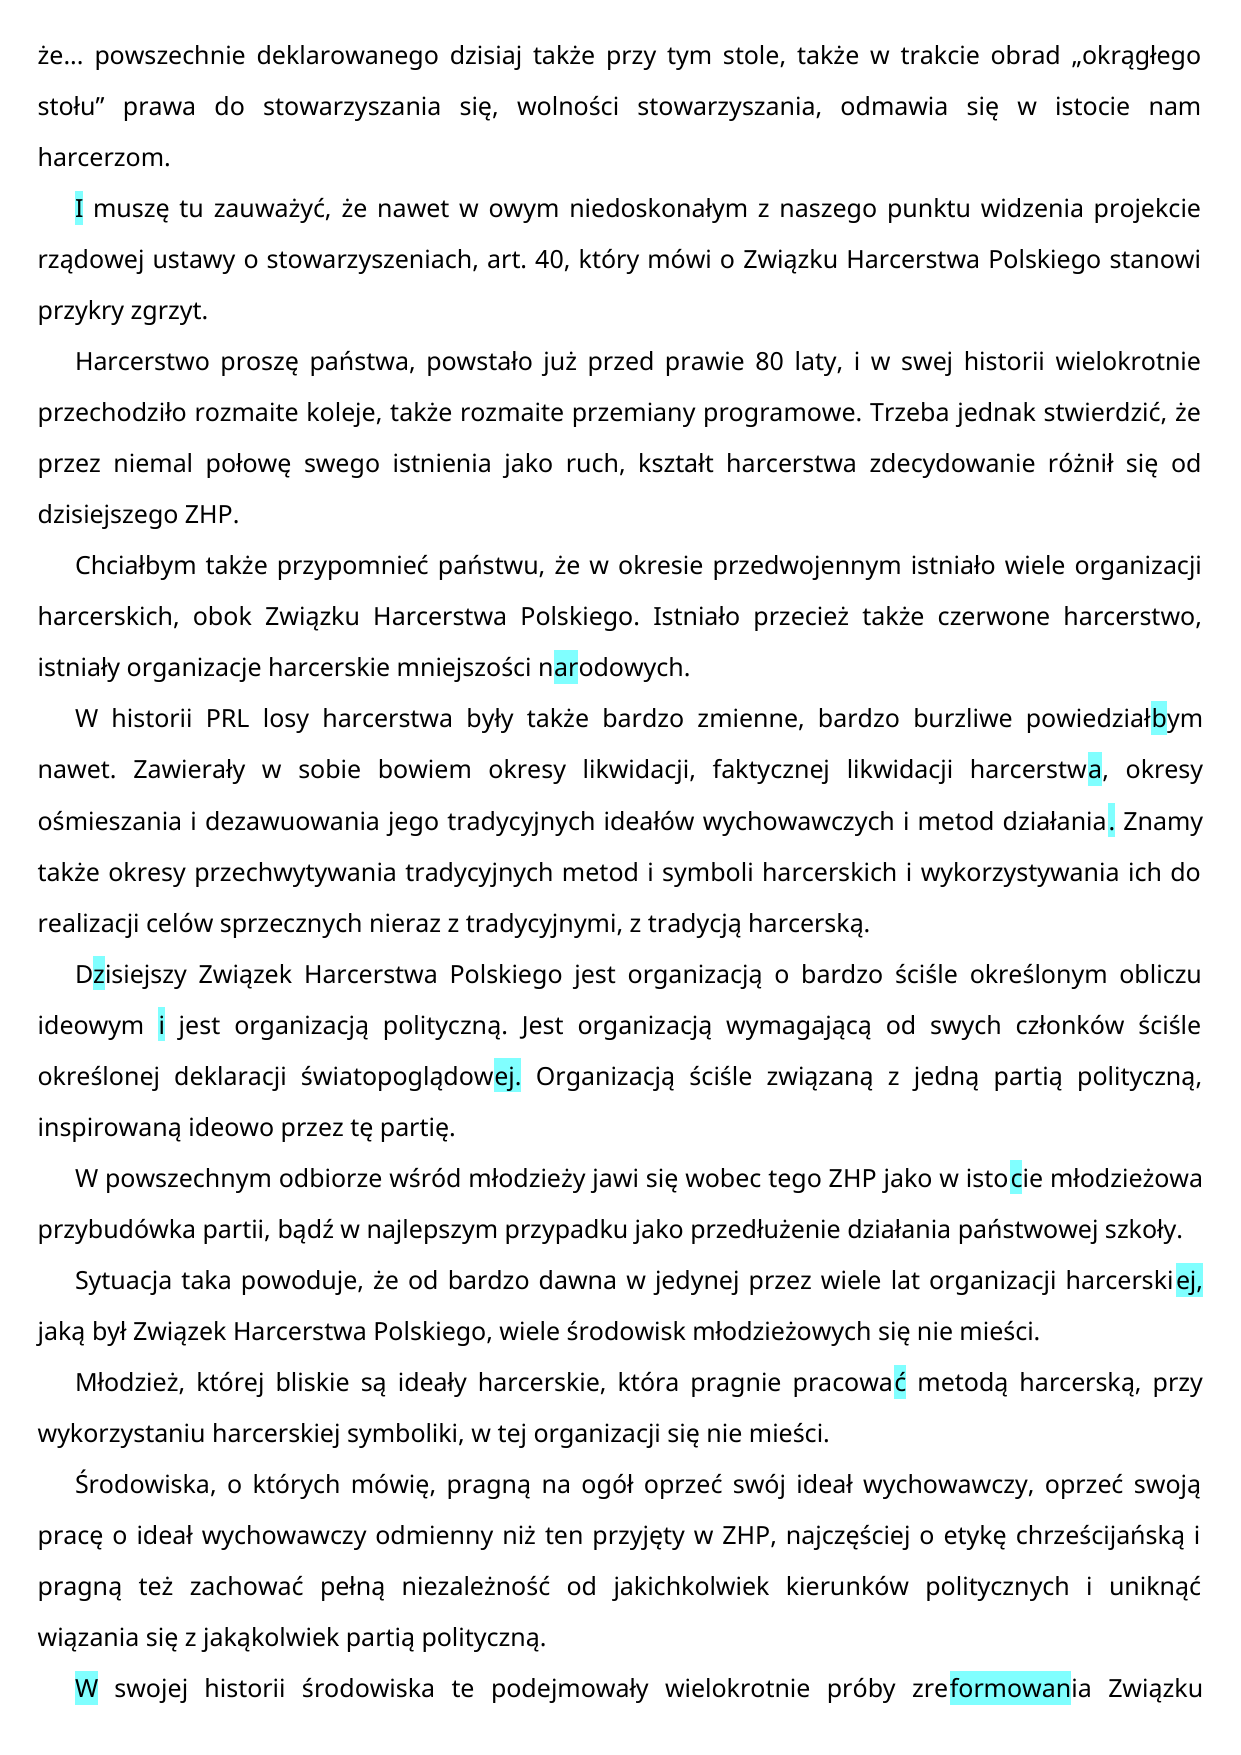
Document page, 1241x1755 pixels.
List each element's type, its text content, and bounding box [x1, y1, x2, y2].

text Dzisiejszy Związek Harcerstwa Polskiego jest organizacją o bardzo ściśle określonym obliczu ideowym i jest organizacją polityczną. Jest organizacją wymagającą od swych członków ściśle określonej deklaracji światopoglądowej. Organizacją ściśle związaną z jedną partią polityczną, inspirowaną ideowo przez tę partię. [37, 956, 1203, 1143]
text W swojej historii środowiska te podejmowały wielokrotnie próby zreformowania Związku [37, 1671, 1203, 1705]
text Harcerstwo proszę państwa, powstało już przed prawie 80 laty, i w swej historii wielokrotnie przechodziło rozmaite koleje, także rozmaite przemiany programowe. Trzeba jednak stwierdzić, że przez niemal połowę swego istnienia jako ruch, kształt harcerstwa zdecydowanie różnił się od dzisiejszego ZHP. [37, 344, 1203, 531]
text Młodzież, której bliskie są ideały harcerskie, która pragnie pracować metodą harcerską, przy wykorzystaniu harcerskiej symboliki, w tej organizacji się nie mieści. [37, 1364, 1203, 1450]
text Chciałbym także przypomnieć państwu, że w okresie przedwojennym istniało wiele organizacji harcerskich, obok Związku Harcerstwa Polskiego. Istniało przecież także czerwone harcerstwo, istniały organizacje harcerskie mniejszości narodowych. [37, 548, 1203, 684]
text I muszę tu zauważyć, że nawet w owym niedoskonałym z naszego punktu widzenia projekcie rządowej ustawy o stowarzyszeniach, art. 40, który mówi o Związku Harcerstwa Polskiego stanowi przykry zgrzyt. [37, 191, 1203, 327]
text Środowiska, o których mówię, pragną na ogół oprzeć swój ideał wychowawczy, oprzeć swoją pracę o ideał wychowawczy odmienny niż ten przyjęty w ZHP, najczęściej o etykę chrześcijańską i pragną też zachować pełną niezależność od jakichkolwiek kierunków politycznych i uniknąć wiązania się z jakąkolwiek partią polityczną. [37, 1467, 1203, 1654]
text W powszechnym odbiorze wśród młodzieży jawi się wobec tego ZHP jako w istocie młodzieżowa przybudówka partii, bądź w najlepszym przypadku jako przedłużenie działania państwowej szkoły. [37, 1160, 1203, 1246]
text W historii PRL losy harcerstwa były także bardzo zmienne, bardzo burzliwe powiedziałbym nawet. Zawierały w sobie bowiem okresy likwidacji, faktycznej likwidacji harcerstwa, okresy ośmieszania i dezawuowania jego tradycyjnych ideałów wychowawczych i metod działania. Znamy także okresy przechwytywania tradycyjnych metod i symboli harcerskich i wykorzystywania ich do realizacji celów sprzecznych nieraz z tradycyjnymi, z tradycją harcerską. [37, 701, 1203, 939]
text Sytuacja taka powoduje, że od bardzo dawna w jedynej przez wiele lat organizacji harcerskiej, jaką był Związek Harcerstwa Polskiego, wiele środowisk młodzieżowych się nie mieści. [37, 1262, 1203, 1348]
text że... powszechnie deklarowanego dzisiaj także przy tym stole, także w trakcie obrad „okrągłego stołu” prawa do stowarzyszania się, wolności stowarzyszania, odmawia się w istocie nam harcerzom. [37, 37, 1203, 174]
